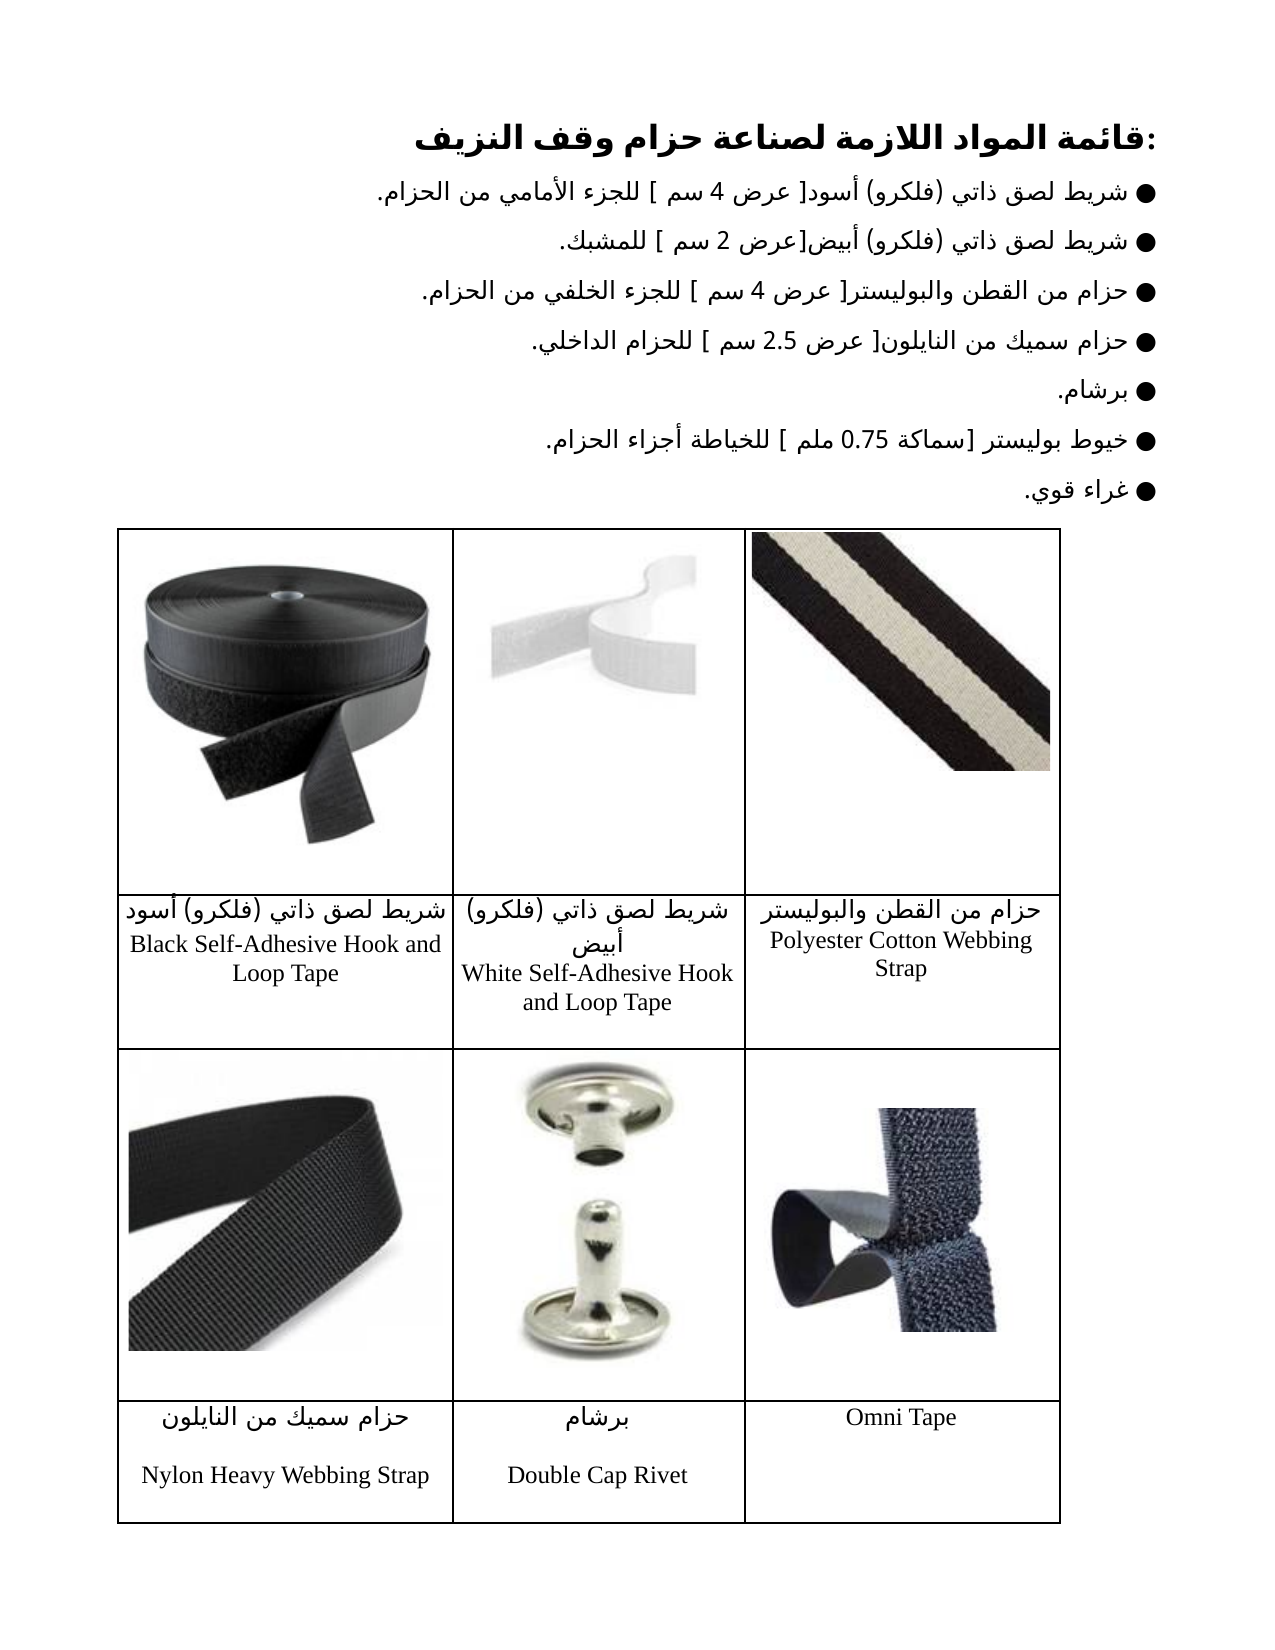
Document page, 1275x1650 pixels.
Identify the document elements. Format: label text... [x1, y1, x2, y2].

text ● برشام. [118, 376, 1157, 409]
table_header [119, 530, 452, 893]
text ● خيوط بوليستر [سماكة 0.75 ملم ] للخياطة أجزاء الحزام. [118, 425, 1157, 459]
table_cell شريط لصق ذاتي (فلكرو) أبيض White Self-Adhesive Hook and Loop Tape [454, 896, 744, 1048]
text ● حزام سميك من النايلون[ عرض 2.5 سم ] للحزام الداخلي. [118, 326, 1157, 359]
text ● حزام من القطن والبوليستر[ عرض 4 سم ] للجزء الخلفي من الحزام. [118, 276, 1157, 309]
picture [763, 1108, 1042, 1332]
table_cell [746, 1050, 1059, 1400]
picture [476, 532, 719, 716]
table_header [454, 530, 744, 893]
picture [128, 1050, 443, 1351]
text ● شريط لصق ذاتي (فلكرو) أسود[ عرض 4 سم ] للجزء الأمامي من الحزام. [118, 177, 1157, 210]
table_header [746, 530, 1059, 893]
text ● شريط لصق ذاتي (فلكرو) أبيض[عرض 2 سم ] للمشبك. [118, 226, 1157, 260]
table_cell حزام سميك من النايلون Nylon Heavy Webbing Strap [119, 1402, 452, 1522]
table_cell برشام Double Cap Rivet [454, 1402, 744, 1522]
table_cell Omni Tape [746, 1402, 1059, 1522]
picture [509, 1050, 685, 1368]
table_cell شريط لصق ذاتي (فلكرو) أسود Black Self-Adhesive Hook and Loop Tape [119, 896, 452, 1048]
table_cell حزام من القطن والبوليستر Polyester Cotton Webbing Strap [746, 896, 1059, 1048]
table_cell [119, 1050, 452, 1400]
table_cell [454, 1050, 744, 1400]
picture [751, 532, 1051, 771]
text قائمة المواد اللازمة لصناعة حزام وقف النزيف: [118, 118, 1157, 156]
text ● غراء قوي. [118, 475, 1157, 508]
picture [121, 532, 450, 861]
